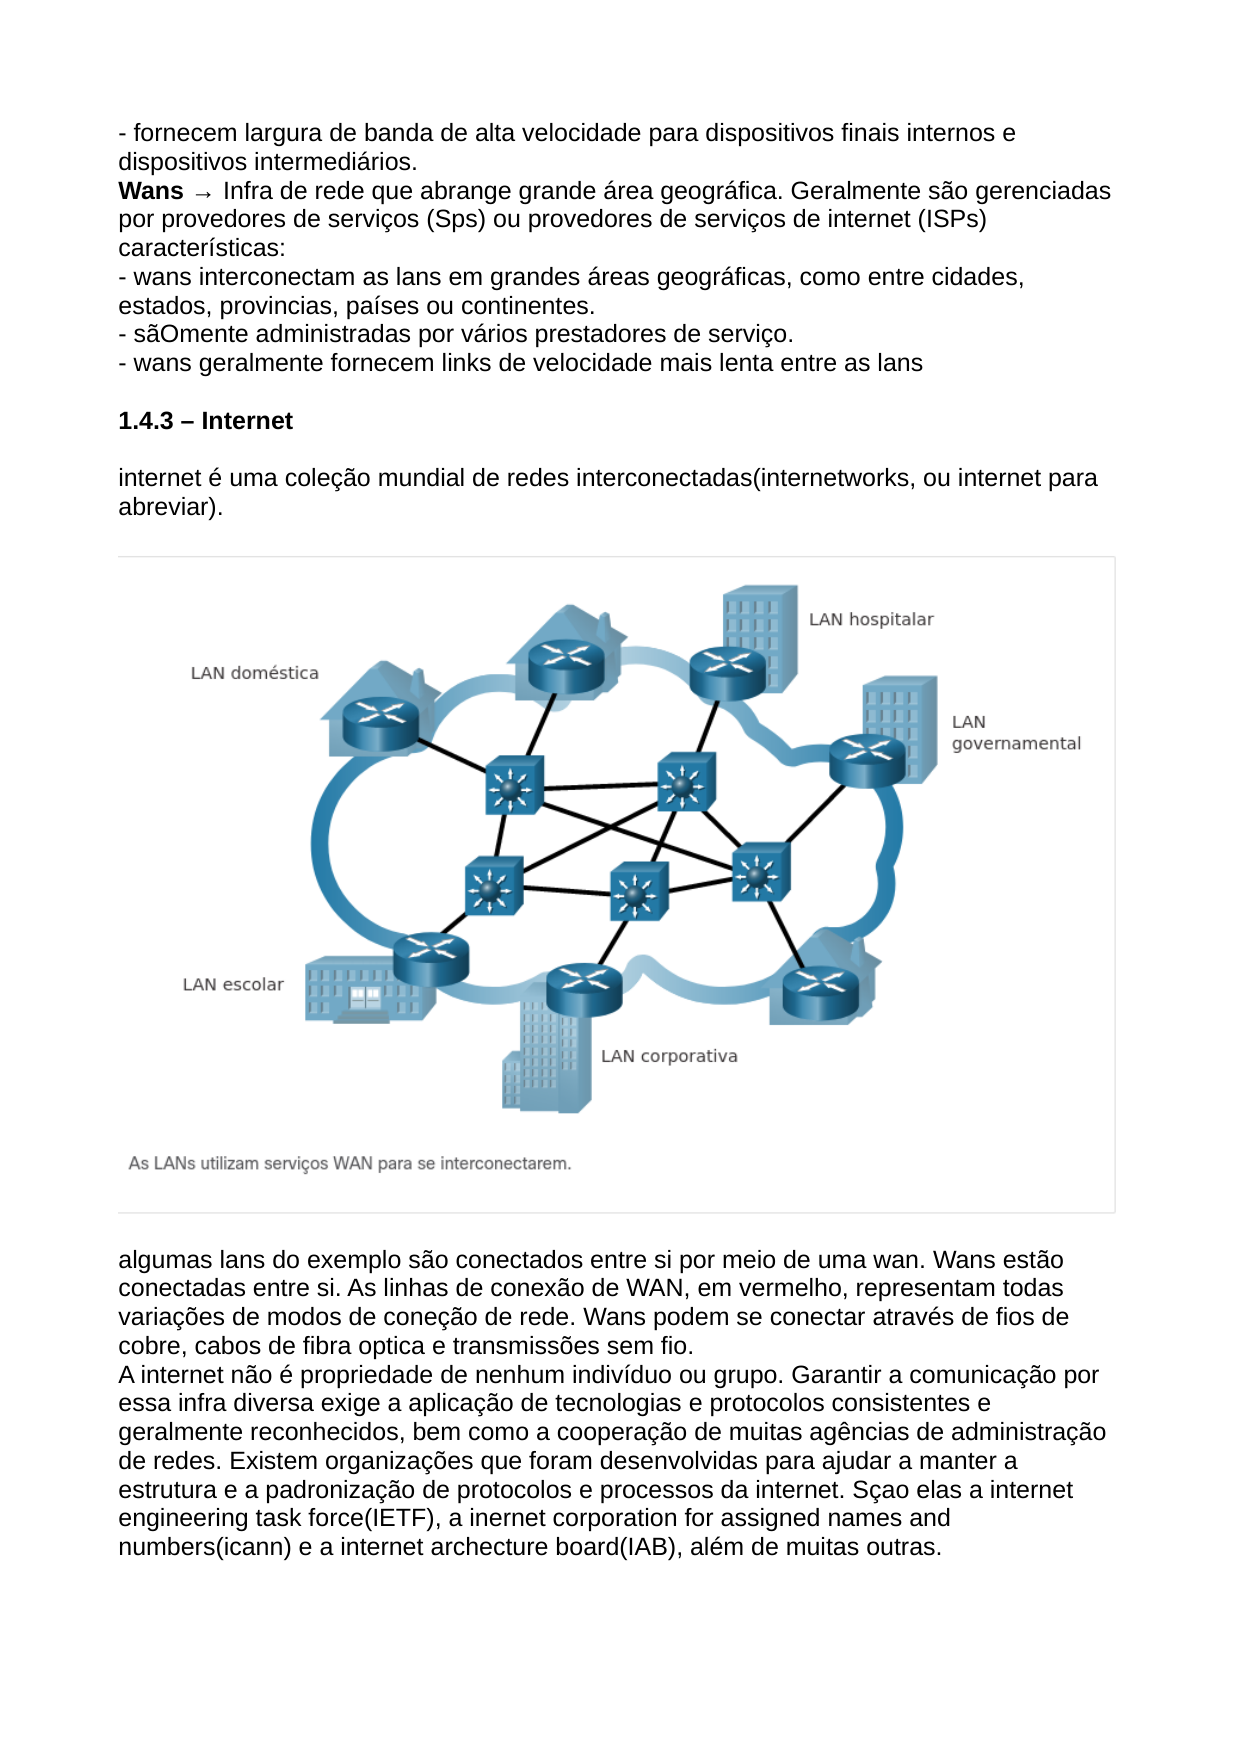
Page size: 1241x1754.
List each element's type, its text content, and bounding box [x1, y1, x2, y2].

picture [118, 549, 1123, 1216]
text - wans geralmente fornecem links de velocidade mais lenta entre as lans [118, 348, 1122, 377]
text A internet não é propriedade de nenhum indivíduo ou grupo. Garantir a comunicação por essa infra diversa exige a aplicação de tecnologias e protocolos consistentes e geralmente reconhecidos, bem como a cooperação de muitas agências de administração de redes. Existem organizações que foram desenvolvidas para ajudar a manter a estrutura e a padronização de protocolos e processos da internet. Sçao elas a internet engineering task force(IETF), a inernet corporation for assigned names and numbers(icann) e a internet archecture board(IAB), além de muitas outras. [118, 1359, 1122, 1561]
text 1.4.3 – Internet [118, 406, 1122, 434]
text características: [118, 233, 1122, 262]
text internet é uma coleção mundial de redes interconectadas(internetworks, ou internet para abreviar). [118, 463, 1122, 521]
text - sãOmente administradas por vários prestadores de serviço. [118, 319, 1122, 348]
text Wans → Infra de rede que abrange grande área geográfica. Geralmente são gerenciadas por provedores de serviços (Sps) ou provedores de serviços de internet (ISPs) [118, 176, 1122, 233]
text - wans interconectam as lans em grandes áreas geográficas, como entre cidades, estados, provincias, países ou continentes. [118, 262, 1122, 319]
text - fornecem largura de banda de alta velocidade para dispositivos finais internos e dispositivos intermediários. [118, 118, 1122, 176]
text algumas lans do exemplo são conectados entre si por meio de uma wan. Wans estão conectadas entre si. As linhas de conexão de WAN, em vermelho, representam todas variações de modos de coneção de rede. Wans podem se conectar através de fios de cobre, cabos de fibra optica e transmissões sem fio. [118, 1244, 1122, 1359]
